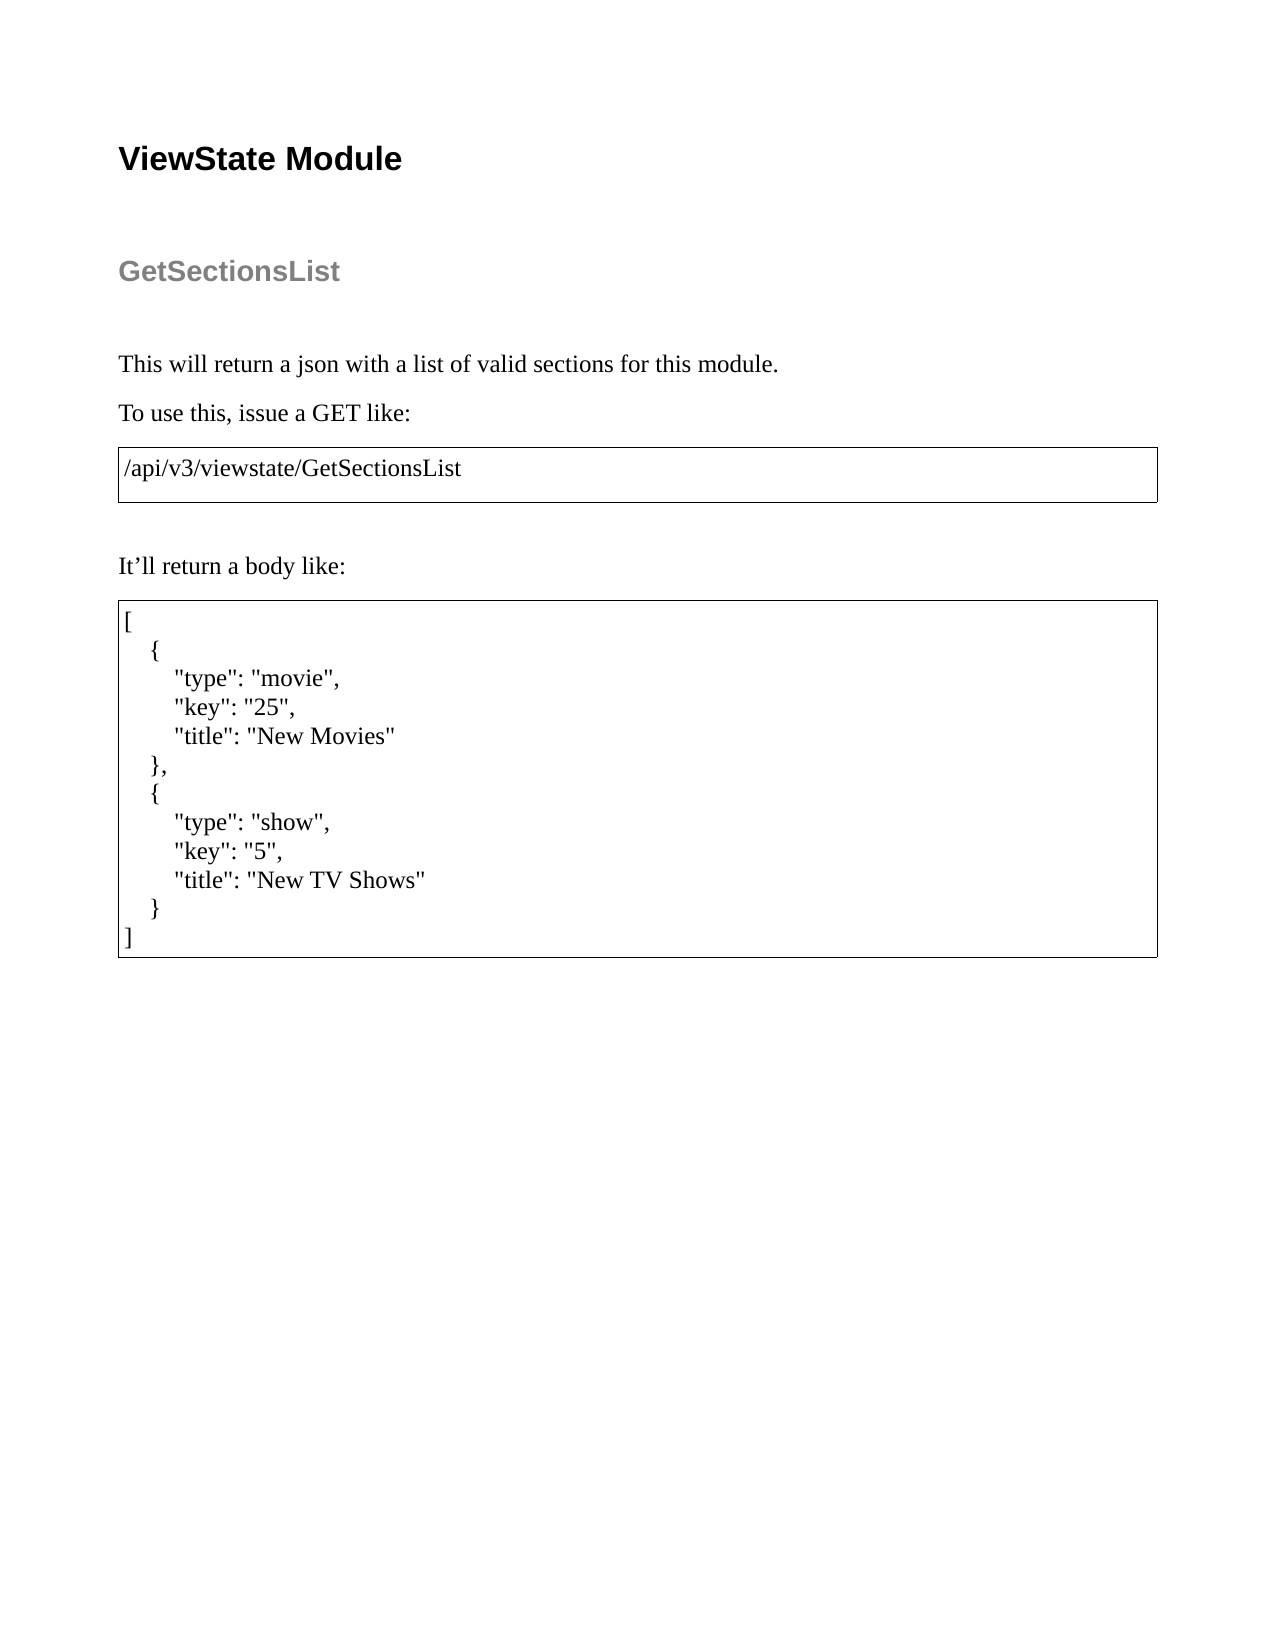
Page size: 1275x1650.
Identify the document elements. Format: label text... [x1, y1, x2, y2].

subtitle GetSectionsList [118, 254, 1157, 287]
text It’ll return a body like: [118, 551, 1157, 580]
text This will return a json with a list of valid sections for this module. [118, 349, 1157, 378]
table_header [ { "type": "movie", "key": "25", "title": "New Movies" }, { "type": "show", "key": "5", "title": "New TV Shows" } ] [119, 601, 1157, 957]
subtitle ViewState Module [118, 139, 1157, 178]
text To use this, issue a GET like: [118, 398, 1157, 427]
table_header /api/v3/viewstate/GetSectionsList [119, 448, 1157, 502]
